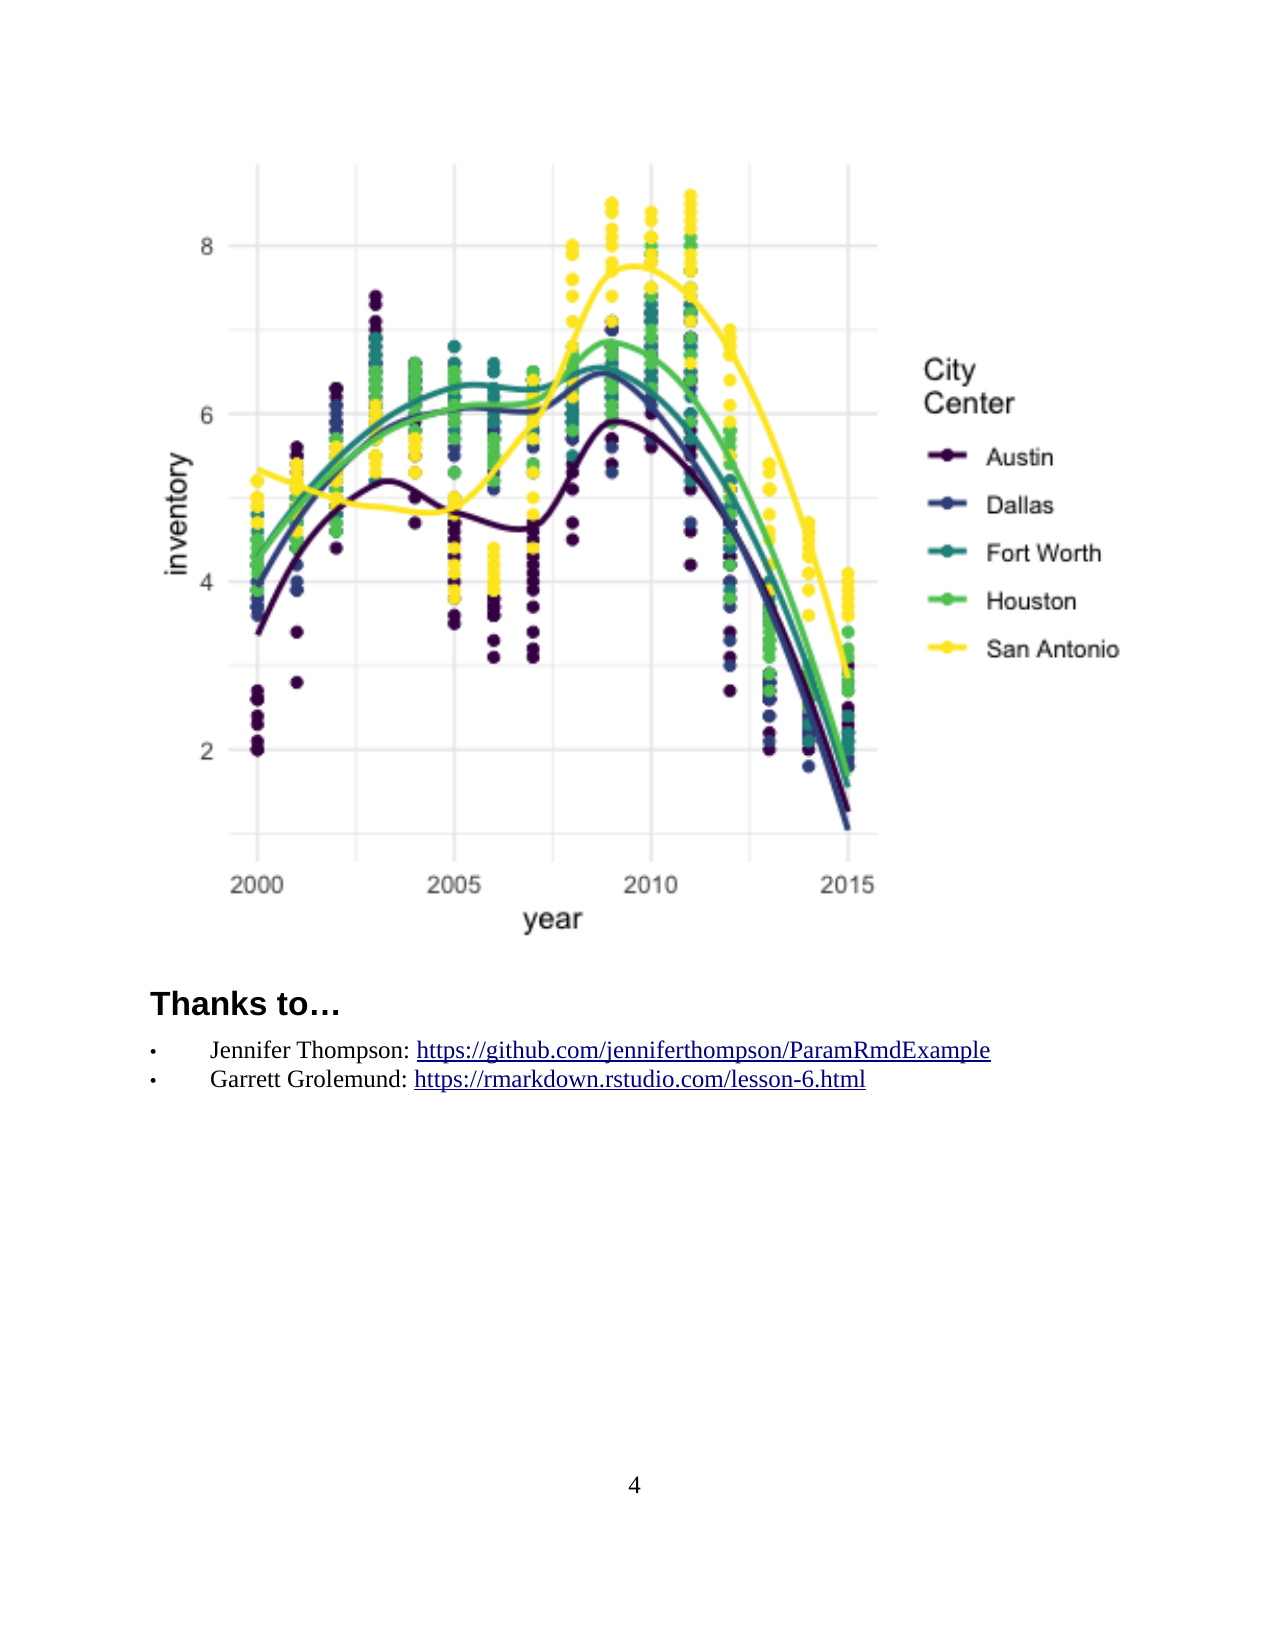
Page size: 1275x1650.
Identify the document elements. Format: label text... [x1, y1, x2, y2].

picture [150, 150, 1150, 950]
list Jennifer Thompson: https://github.com/jenniferthompson/ParamRmdExample [150, 1035, 1125, 1064]
subtitle Thanks to… [150, 984, 1125, 1023]
list Garrett Grolemund: https://rmarkdown.rstudio.com/lesson-6.html [150, 1064, 1125, 1093]
